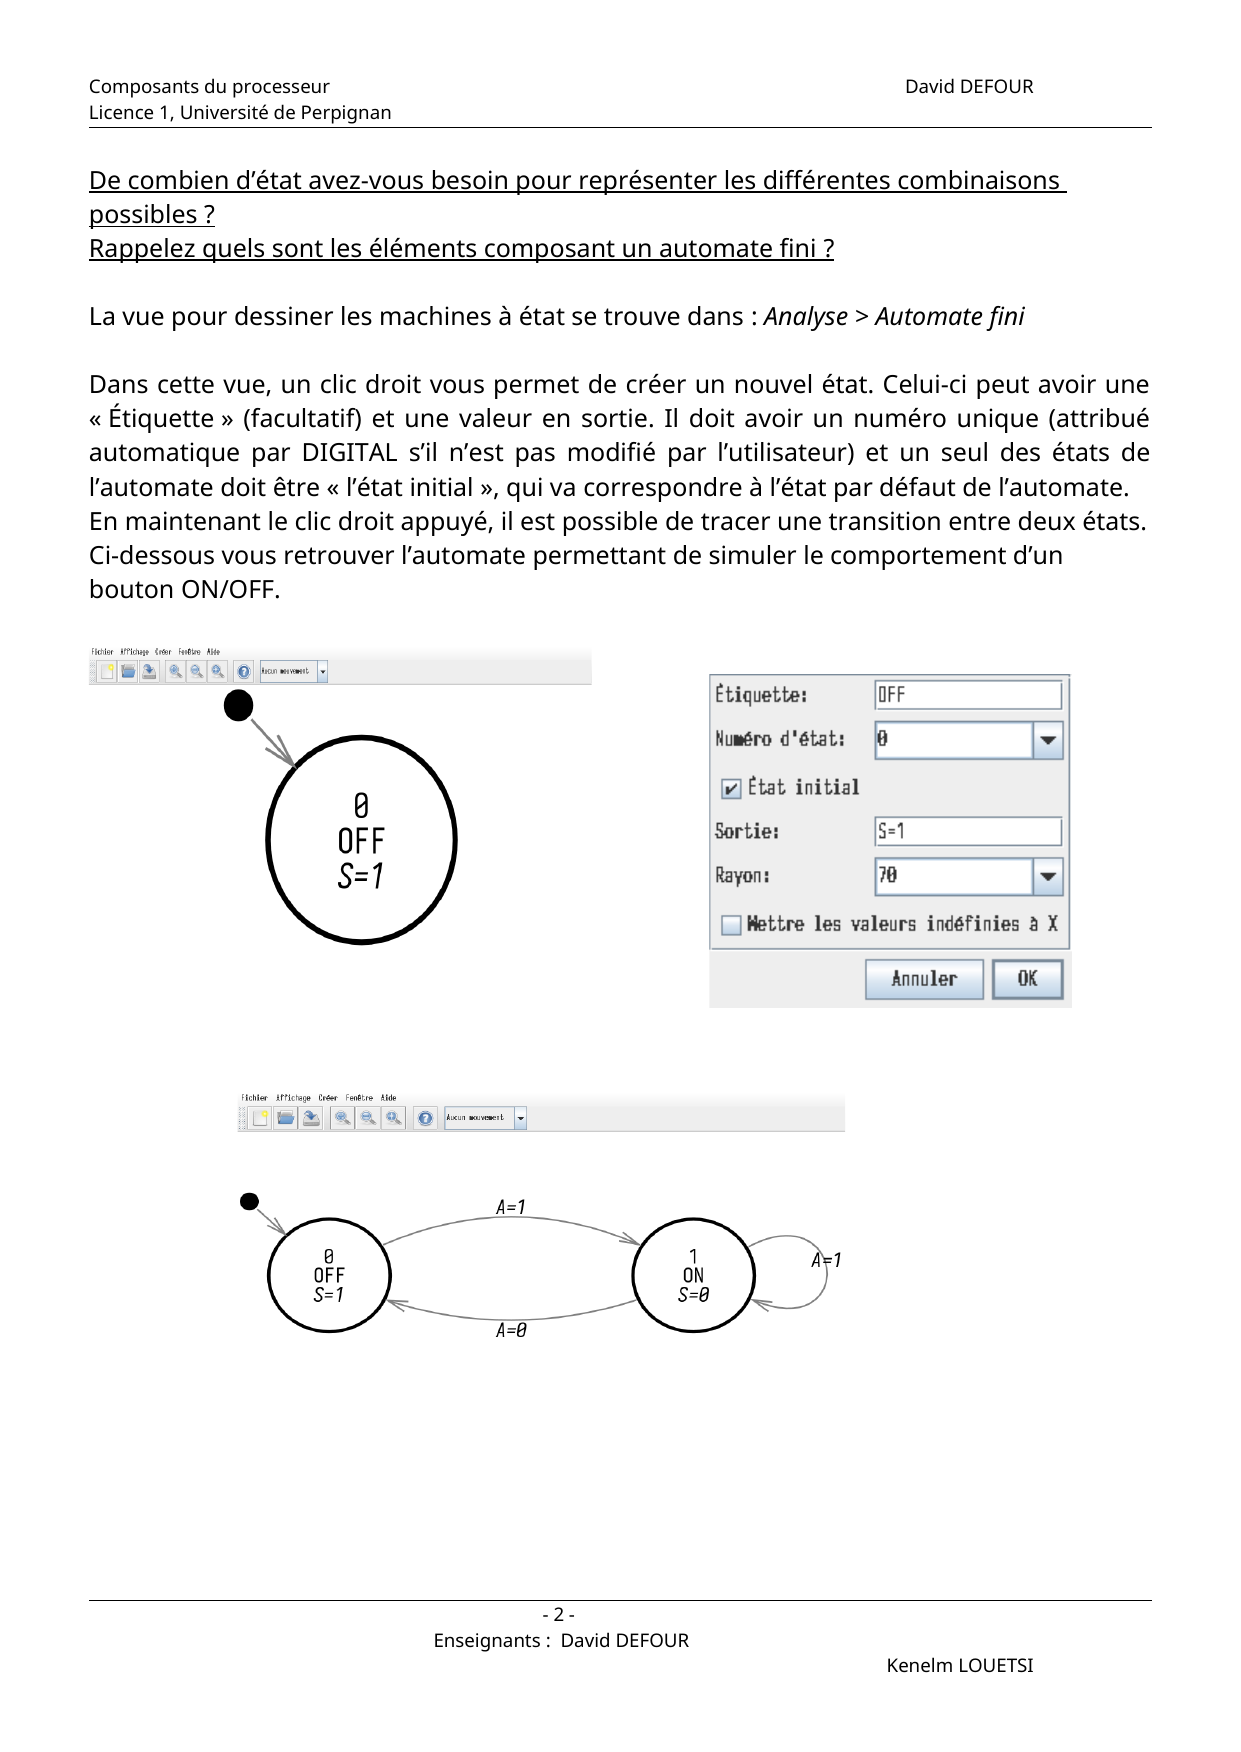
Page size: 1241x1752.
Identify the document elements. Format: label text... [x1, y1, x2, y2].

text De combien d’état avez-vous besoin pour représenter les différentes combinaisons possibles ? [89, 163, 1152, 231]
text La vue pour dessiner les machines à état se trouve dans : Analyse > Automate fini [89, 299, 1152, 333]
text En maintenant le clic droit appuyé, il est possible de tracer une transition entre deux états. Ci-dessous vous retrouver l’automate permettant de simuler le comportement d’un bouton ON/OFF. [89, 503, 1152, 605]
text Rappelez quels sont les éléments composant un automate fini ? [89, 231, 1152, 265]
text Dans cette vue, un clic droit vous permet de créer un nouvel état. Celui-ci peut avoir une « Étiquette » (facultatif) et une valeur en sortie. Il doit avoir un numéro unique (attribué automatique par DIGITAL s’il n’est pas modifié par l’utilisateur) et un seul des états de l’automate doit être « l’état initial », qui va correspondre à l’état par défaut de l’automate. [89, 367, 1152, 503]
